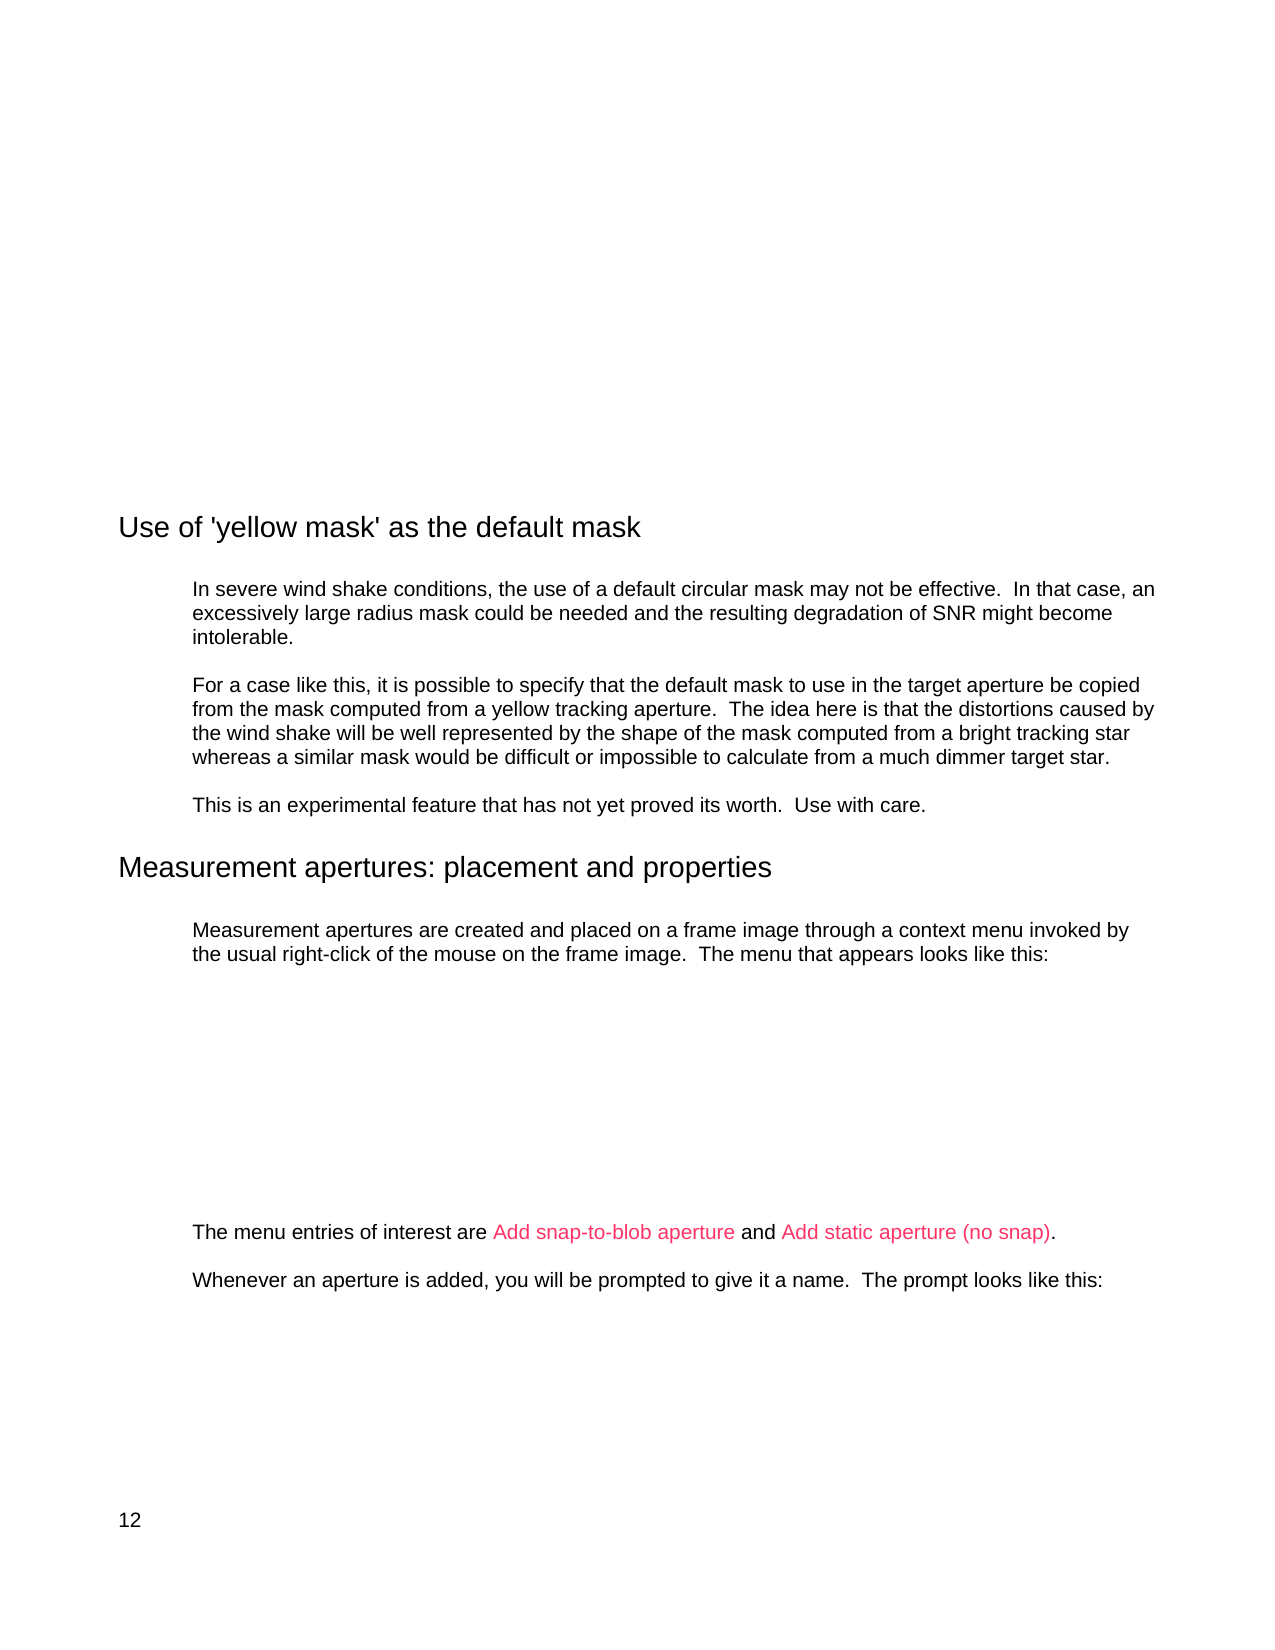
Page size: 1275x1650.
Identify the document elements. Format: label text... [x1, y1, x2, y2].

text Whenever an aperture is added, you will be prompted to give it a name. The prompt looks like this: [192, 1267, 1157, 1291]
text This is an experimental feature that has not yet proved its worth. Use with care. [192, 793, 1157, 817]
text Use of 'yellow mask' as the default mask [118, 510, 1157, 544]
text Measurement apertures: placement and properties [118, 850, 1157, 884]
text Measurement apertures are created and placed on a frame image through a context menu invoked by the usual right-click of the mouse on the frame image. The menu that appears looks like this: [192, 917, 1157, 965]
text For a case like this, it is possible to specify that the default mask to use in the target aperture be copied from the mask computed from a yellow tracking aperture. The idea here is that the distortions caused by the wind shake will be well represented by the shape of the mask computed from a bright tracking star whereas a similar mask would be difficult or impossible to calculate from a much dimmer target star. [192, 673, 1157, 769]
text In severe wind shake conditions, the use of a default circular mask may not be effective. In that case, an excessively large radius mask could be needed and the resulting degradation of SNR might become intolerable. [192, 577, 1157, 649]
text The menu entries of interest are Add snap-to-blob aperture and Add static aperture (no snap). [192, 1219, 1157, 1243]
